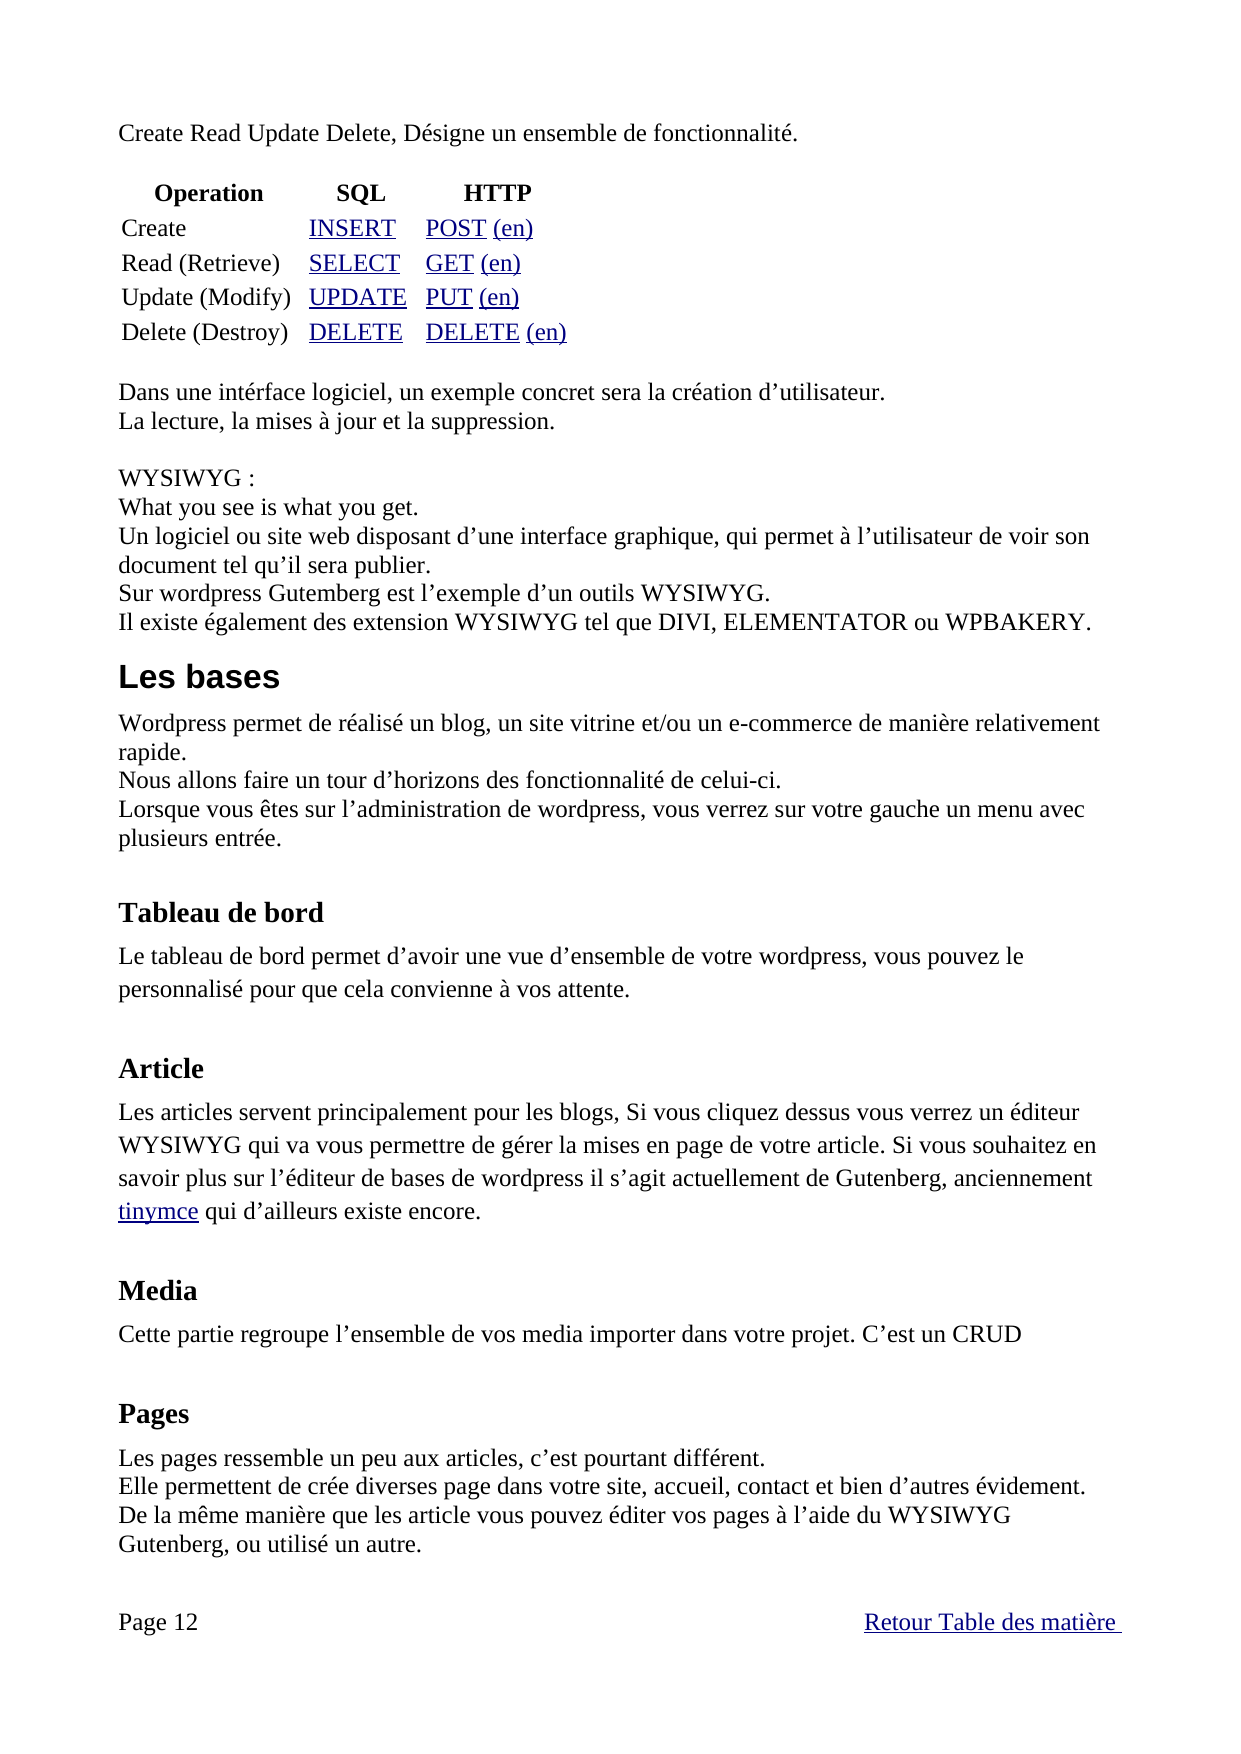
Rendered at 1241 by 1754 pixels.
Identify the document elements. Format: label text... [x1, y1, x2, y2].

text De la même manière que les article vous pouvez éditer vos pages à l’aide du WYSIWYG Gutenberg, ou utilisé un autre. [118, 1500, 1122, 1558]
table_cell POST (en) [423, 210, 579, 245]
table_cell Read (Retrieve) [118, 245, 306, 279]
text Le tableau de bord permet d’avoir une vue d’ensemble de votre wordpress, vous pouvez le personnalisé pour que cela convienne à vos attente. [118, 941, 1122, 1003]
subtitle Pages [118, 1397, 1122, 1430]
table_cell Delete (Destroy) [118, 314, 306, 348]
text La lecture, la mises à jour et la suppression. [118, 406, 1122, 435]
text Il existe également des extension WYSIWYG tel que DIVI, ELEMENTATOR ou WPBAKERY. [118, 607, 1122, 636]
table_cell INSERT [306, 210, 422, 245]
table_cell PUT (en) [423, 279, 579, 314]
table_cell GET (en) [423, 245, 579, 279]
subtitle Article [118, 1051, 1122, 1085]
table_header HTTP [423, 176, 579, 210]
text Lorsque vous êtes sur l’administration de wordpress, vous verrez sur votre gauche un menu avec plusieurs entrée. [118, 794, 1122, 852]
text Les pages ressemble un peu aux articles, c’est pourtant différent. [118, 1443, 1122, 1471]
subtitle Les bases [118, 657, 1122, 696]
subtitle Media [118, 1273, 1122, 1307]
text Un logiciel ou site web disposant d’une interface graphique, qui permet à l’utilisateur de voir son document tel qu’il sera publier. [118, 521, 1122, 578]
text Cette partie regroupe l’ensemble de vos media importer dans votre projet. C’est un CRUD [118, 1319, 1122, 1348]
text Dans une intérface logiciel, un exemple concret sera la création d’utilisateur. [118, 377, 1122, 406]
table_cell SELECT [306, 245, 422, 279]
table_cell Create [118, 210, 306, 245]
text Elle permettent de crée diverses page dans votre site, accueil, contact et bien d’autres évidement. [118, 1471, 1122, 1500]
table_cell UPDATE [306, 279, 422, 314]
subtitle Tableau de bord [118, 895, 1122, 929]
text Wordpress permet de réalisé un blog, un site vitrine et/ou un e-commerce de manière relativement rapide. [118, 708, 1122, 766]
text Sur wordpress Gutemberg est l’exemple d’un outils WYSIWYG. [118, 578, 1122, 607]
text WYSIWYG : [118, 463, 1122, 492]
text Nous allons faire un tour d’horizons des fonctionnalité de celui-ci. [118, 766, 1122, 794]
table_cell DELETE [306, 314, 422, 348]
text Create Read Update Delete, Désigne un ensemble de fonctionnalité. [118, 118, 1122, 147]
table_cell Update (Modify) [118, 279, 306, 314]
text What you see is what you get. [118, 492, 1122, 521]
text Les articles servent principalement pour les blogs, Si vous cliquez dessus vous verrez un éditeur WYSIWYG qui va vous permettre de gérer la mises en page de votre article. Si vous souhaitez en savoir plus sur l’éditeur de bases de wordpress il s’agit actuellement de Gutenberg, anciennement tinymce qui d’ailleurs existe encore. [118, 1097, 1122, 1225]
table_header SQL [306, 176, 422, 210]
table_cell DELETE (en) [423, 314, 579, 348]
table_header Operation [118, 176, 306, 210]
